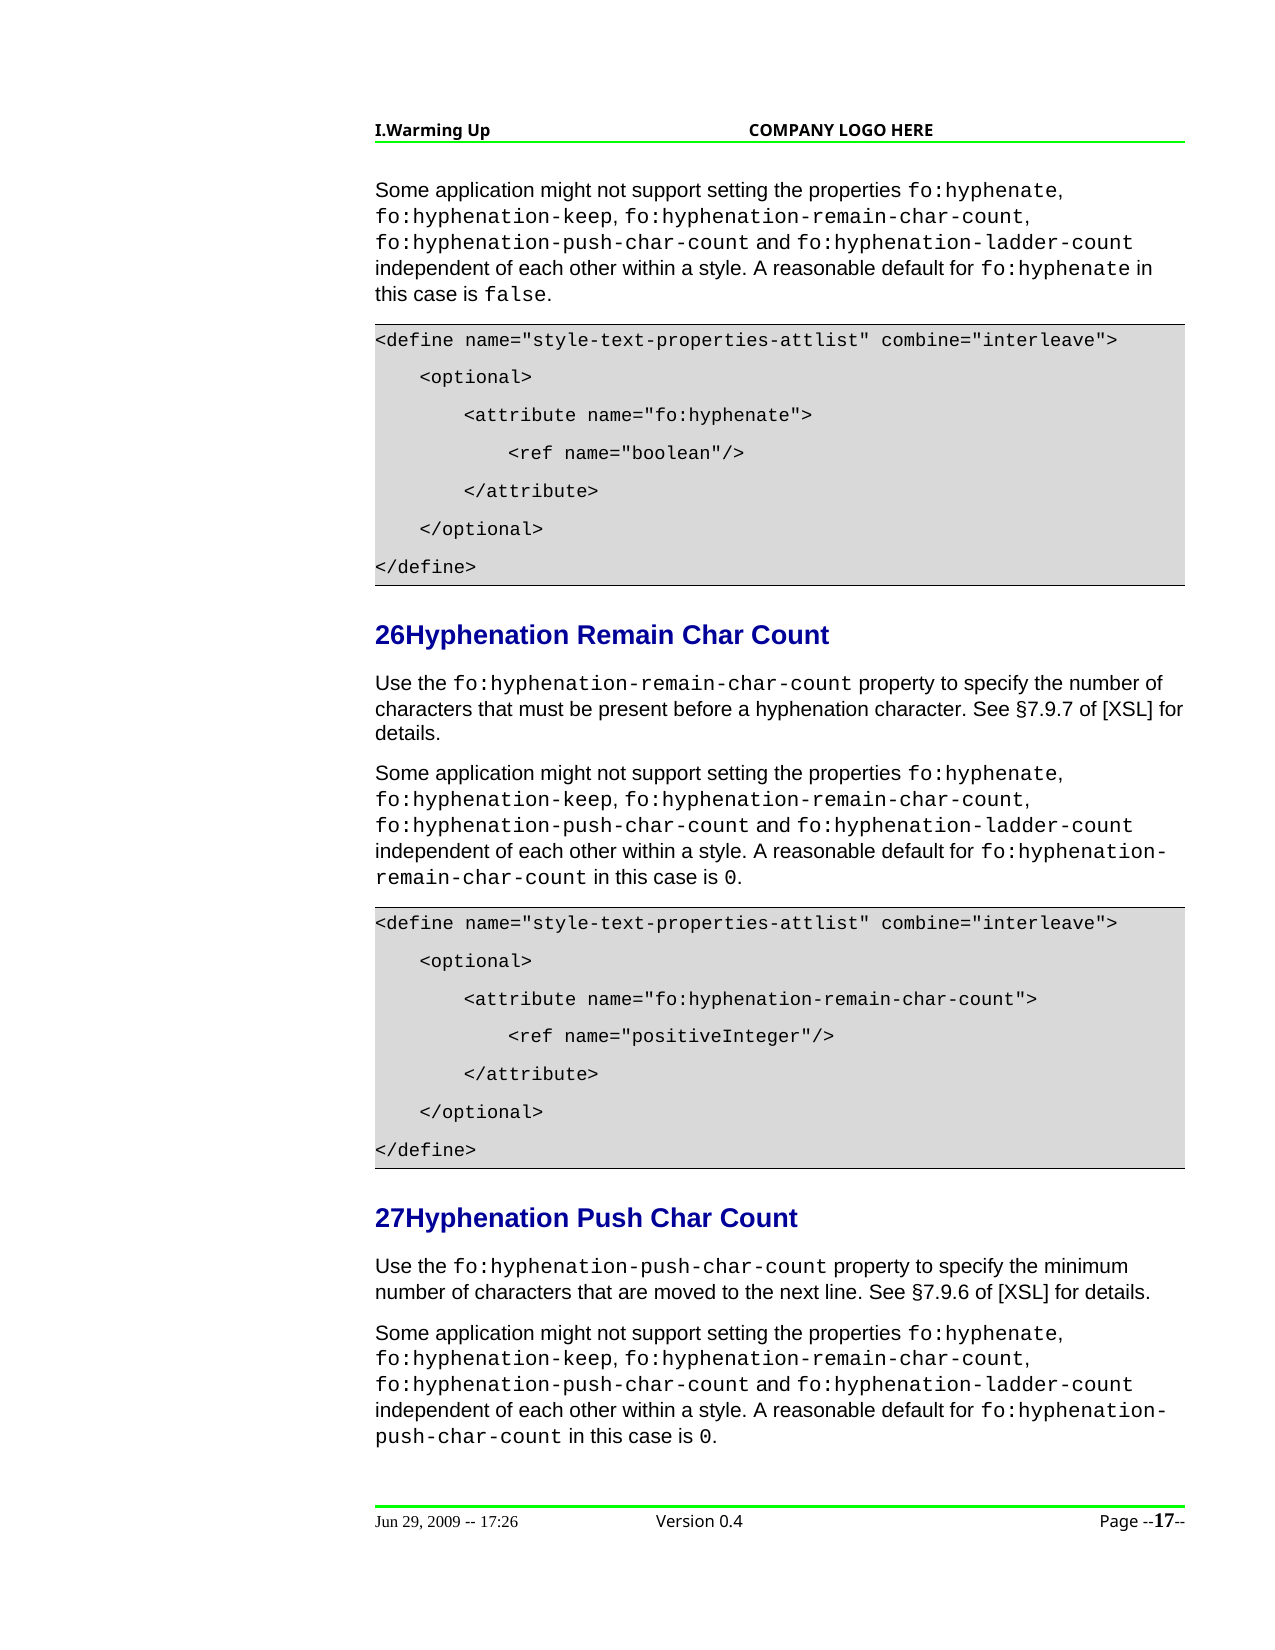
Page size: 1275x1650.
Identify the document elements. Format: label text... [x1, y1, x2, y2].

text <optional> [375, 362, 1185, 389]
text Use the fo:hyphenation-remain-char-count property to specify the number of characters that must be present before a hyphenation character. See §7.9.7 of [XSL] for details. [375, 671, 1185, 744]
text <ref name="boolean"/> [375, 438, 1185, 465]
text <attribute name="fo:hyphenation-remain-char-count"> [375, 983, 1185, 1011]
text <optional> [375, 945, 1185, 973]
text Use the fo:hyphenation-push-char-count property to specify the minimum number of characters that are moved to the next line. See §7.9.6 of [XSL] for details. [375, 1254, 1185, 1304]
text <ref name="positiveInteger"/> [375, 1021, 1185, 1048]
text </optional> [375, 1097, 1185, 1124]
text Some application might not support setting the properties fo:hyphenate, fo:hyphenation-keep, fo:hyphenation-remain-char-count, fo:hyphenation-push-char-count and fo:hyphenation-ladder-count independent of each other within a style. A reasonable default for fo:hyphenate in this case is false. [375, 178, 1185, 307]
subtitle Hyphenation Remain Char Count [375, 619, 1185, 650]
subtitle Hyphenation Push Char Count [375, 1202, 1185, 1233]
text </optional> [375, 513, 1185, 541]
text Some application might not support setting the properties fo:hyphenate, fo:hyphenation-keep, fo:hyphenation-remain-char-count, fo:hyphenation-push-char-count and fo:hyphenation-ladder-count independent of each other within a style. A reasonable default for fo:hyphenation-push-char-count in this case is 0. [375, 1320, 1185, 1449]
text <define name="style-text-properties-attlist" combine="interleave"> [375, 325, 1185, 352]
text Some application might not support setting the properties fo:hyphenate, fo:hyphenation-keep, fo:hyphenation-remain-char-count, fo:hyphenation-push-char-count and fo:hyphenation-ladder-count independent of each other within a style. A reasonable default for fo:hyphenation-remain-char-count in this case is 0. [375, 761, 1185, 890]
text <define name="style-text-properties-attlist" combine="interleave"> [375, 908, 1185, 935]
text </define> [375, 551, 1185, 585]
text </define> [375, 1134, 1185, 1168]
text </attribute> [375, 476, 1185, 503]
text <attribute name="fo:hyphenate"> [375, 400, 1185, 427]
text </attribute> [375, 1059, 1185, 1086]
